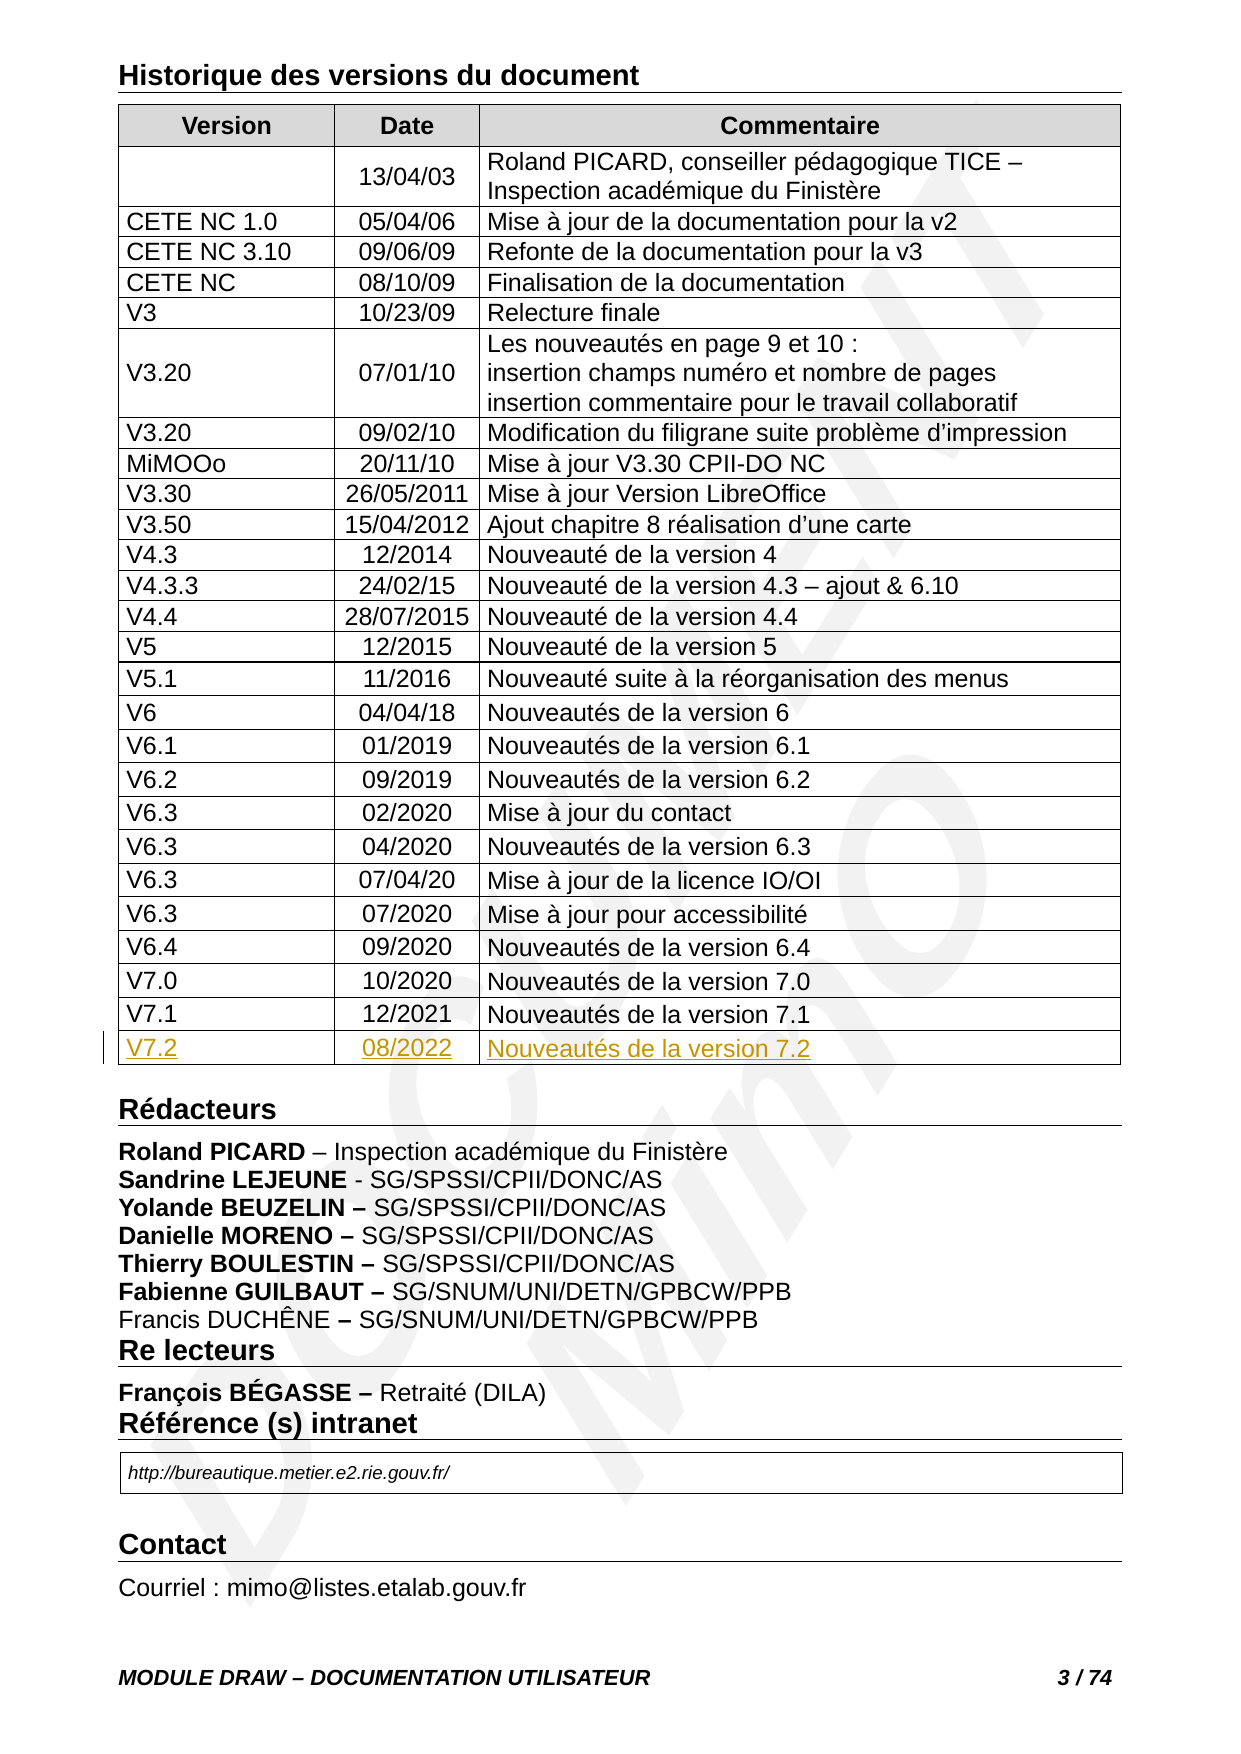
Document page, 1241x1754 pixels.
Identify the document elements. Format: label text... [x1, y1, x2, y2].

table_cell Mise à jour de la licence IO/OI [480, 864, 1120, 896]
table_header Commentaire [480, 105, 1120, 146]
table_cell 09/06/09 [335, 237, 479, 267]
table_cell CETE NC 1.0 [119, 207, 334, 236]
table_cell Nouveautés de la version 6.2 [480, 763, 1120, 796]
table_cell 08/10/09 [335, 268, 479, 297]
table_cell V6.3 [119, 897, 334, 930]
table_cell 26/05/2011 [335, 479, 479, 509]
table_cell 08/2022 [335, 1031, 479, 1064]
table_cell V4.3 [119, 540, 334, 570]
table_cell 23/10/09 [335, 298, 479, 328]
table_cell 07/2020 [335, 897, 479, 930]
table_cell V5.1 [119, 663, 334, 695]
table_cell 09/2019 [335, 763, 479, 796]
table_cell Mise à jour du contact [480, 797, 1120, 829]
table_cell Nouveauté de la version 4.4 [480, 601, 1120, 631]
table_header Version [119, 105, 334, 146]
table_cell Nouveautés de la version 7.1 [480, 998, 1120, 1030]
table_cell 12/2021 [335, 998, 479, 1030]
table_cell 09/2020 [335, 931, 479, 963]
table_cell V6.1 [119, 730, 334, 762]
table_cell Mise à jour Version LibreOffice [480, 479, 1120, 509]
table_cell Ajout chapitre 8 réalisation d’une carte [480, 510, 1120, 539]
table_cell Mise à jour pour accessibilité [480, 897, 1120, 930]
table_cell V7.0 [119, 964, 334, 997]
table_cell 13/04/03 [335, 147, 479, 206]
table_cell 04/04/18 [335, 696, 479, 728]
text Sandrine LEJEUNE - SG/SPSSI/CPII/DONC/AS [118, 1166, 1122, 1194]
table_cell V5 [119, 632, 334, 661]
table_cell V7.2 [119, 1031, 334, 1064]
text Roland PICARD – Inspection académique du Finistère [118, 1138, 1122, 1166]
table_cell 24/02/15 [335, 571, 479, 600]
table_cell V6.3 [119, 797, 334, 829]
table_cell CETE NC 3.10 [119, 237, 334, 267]
table_cell 07/01/10 [335, 329, 479, 417]
table_cell MiMOOo [119, 449, 334, 478]
table_cell 04/2020 [335, 830, 479, 863]
text Danielle MORENO – SG/SPSSI/CPII/DONC/AS [118, 1222, 1122, 1250]
table_cell Nouveautés de la version 7.0 [480, 964, 1120, 997]
table_cell V3.50 [119, 510, 334, 539]
table_cell 09/02/10 [335, 418, 479, 448]
text Contact [118, 1528, 1122, 1561]
table_cell Mise à jour de la documentation pour la v2 [480, 207, 1120, 236]
text Courriel : mimo@listes.etalab.gouv.fr [118, 1573, 1122, 1601]
table_cell Nouveautés de la version 6 [480, 696, 1120, 728]
table_cell 02/2020 [335, 797, 479, 829]
text Référence (s) intranet [118, 1407, 1122, 1439]
text Thierry BOULESTIN – SG/SPSSI/CPII/DONC/AS [118, 1250, 1122, 1278]
text Historique des versions du document [118, 59, 1122, 92]
table_cell Nouveautés de la version 6.4 [480, 931, 1120, 963]
table_cell V3 [119, 298, 334, 328]
table_cell Finalisation de la documentation [480, 268, 1120, 297]
table_cell 12/2015 [335, 632, 479, 661]
table_cell Les nouveautés en page 9 et 10 : insertion champs numéro et nombre de pages insertion commentaire pour le travail collaboratif [480, 329, 1120, 417]
text Re lecteurs [118, 1333, 1122, 1366]
table_header http://bureautique.metier.e2.rie.gouv.fr/ [121, 1453, 1122, 1493]
table_cell V4.3.3 [119, 571, 334, 600]
table_cell Nouveautés de la version 6.3 [480, 830, 1120, 863]
table_cell V4.4 [119, 601, 334, 631]
table_cell 01/2019 [335, 730, 479, 762]
table_cell Modification du filigrane suite problème d’impression [480, 418, 1120, 448]
table_cell V3.20 [119, 418, 334, 448]
table_cell Nouveauté de la version 4 [480, 540, 1120, 570]
table_cell CETE NC [119, 268, 334, 297]
table_cell V3.30 [119, 479, 334, 509]
table_cell 05/04/06 [335, 207, 479, 236]
table_cell V6.2 [119, 763, 334, 796]
text Fabienne GUILBAUT – SG/SNUM/UNI/DETN/GPBCW/PPB [118, 1278, 1122, 1306]
table_cell 11/2016 [335, 663, 479, 695]
table_cell Mise à jour V3.30 CPII-DO NC [480, 449, 1120, 478]
text Francis DUCHÊNE – SG/SNUM/UNI/DETN/GPBCW/PPB [118, 1306, 1122, 1333]
table_cell V6.4 [119, 931, 334, 963]
table_cell 20/11/10 [335, 449, 479, 478]
table_cell Refonte de la documentation pour la v3 [480, 237, 1120, 267]
table_cell 12/2014 [335, 540, 479, 570]
table_cell Nouveautés de la version 7.2 [480, 1031, 1120, 1064]
table_cell V3.20 [119, 329, 334, 417]
table_cell V7.1 [119, 998, 334, 1030]
table_cell V6 [119, 696, 334, 728]
table_cell Nouveauté de la version 5 [480, 632, 1120, 661]
table_cell Nouveauté suite à la réorganisation des menus [480, 663, 1120, 695]
table_cell 15/04/2012 [335, 510, 479, 539]
table_cell 10/2020 [335, 964, 479, 997]
table_cell [119, 147, 334, 206]
table_cell Nouveautés de la version 6.1 [480, 730, 1120, 762]
text Yolande BEUZELIN – SG/SPSSI/CPII/DONC/AS [118, 1194, 1122, 1222]
table_cell Roland PICARD, conseiller pédagogique TICE – Inspection académique du Finistère [480, 147, 1120, 206]
table_cell 28/07/2015 [335, 601, 479, 631]
table_cell Nouveauté de la version 4.3 – ajout & 6.10 [480, 571, 1120, 600]
table_cell 07/04/20 [335, 864, 479, 896]
text Rédacteurs [118, 1093, 1122, 1125]
table_cell V6.3 [119, 864, 334, 896]
table_cell Relecture finale [480, 298, 1120, 328]
table_header Date [335, 105, 479, 146]
text François BéGASSE – Retraité (DILA) [118, 1379, 1122, 1407]
table_cell V6.3 [119, 830, 334, 863]
